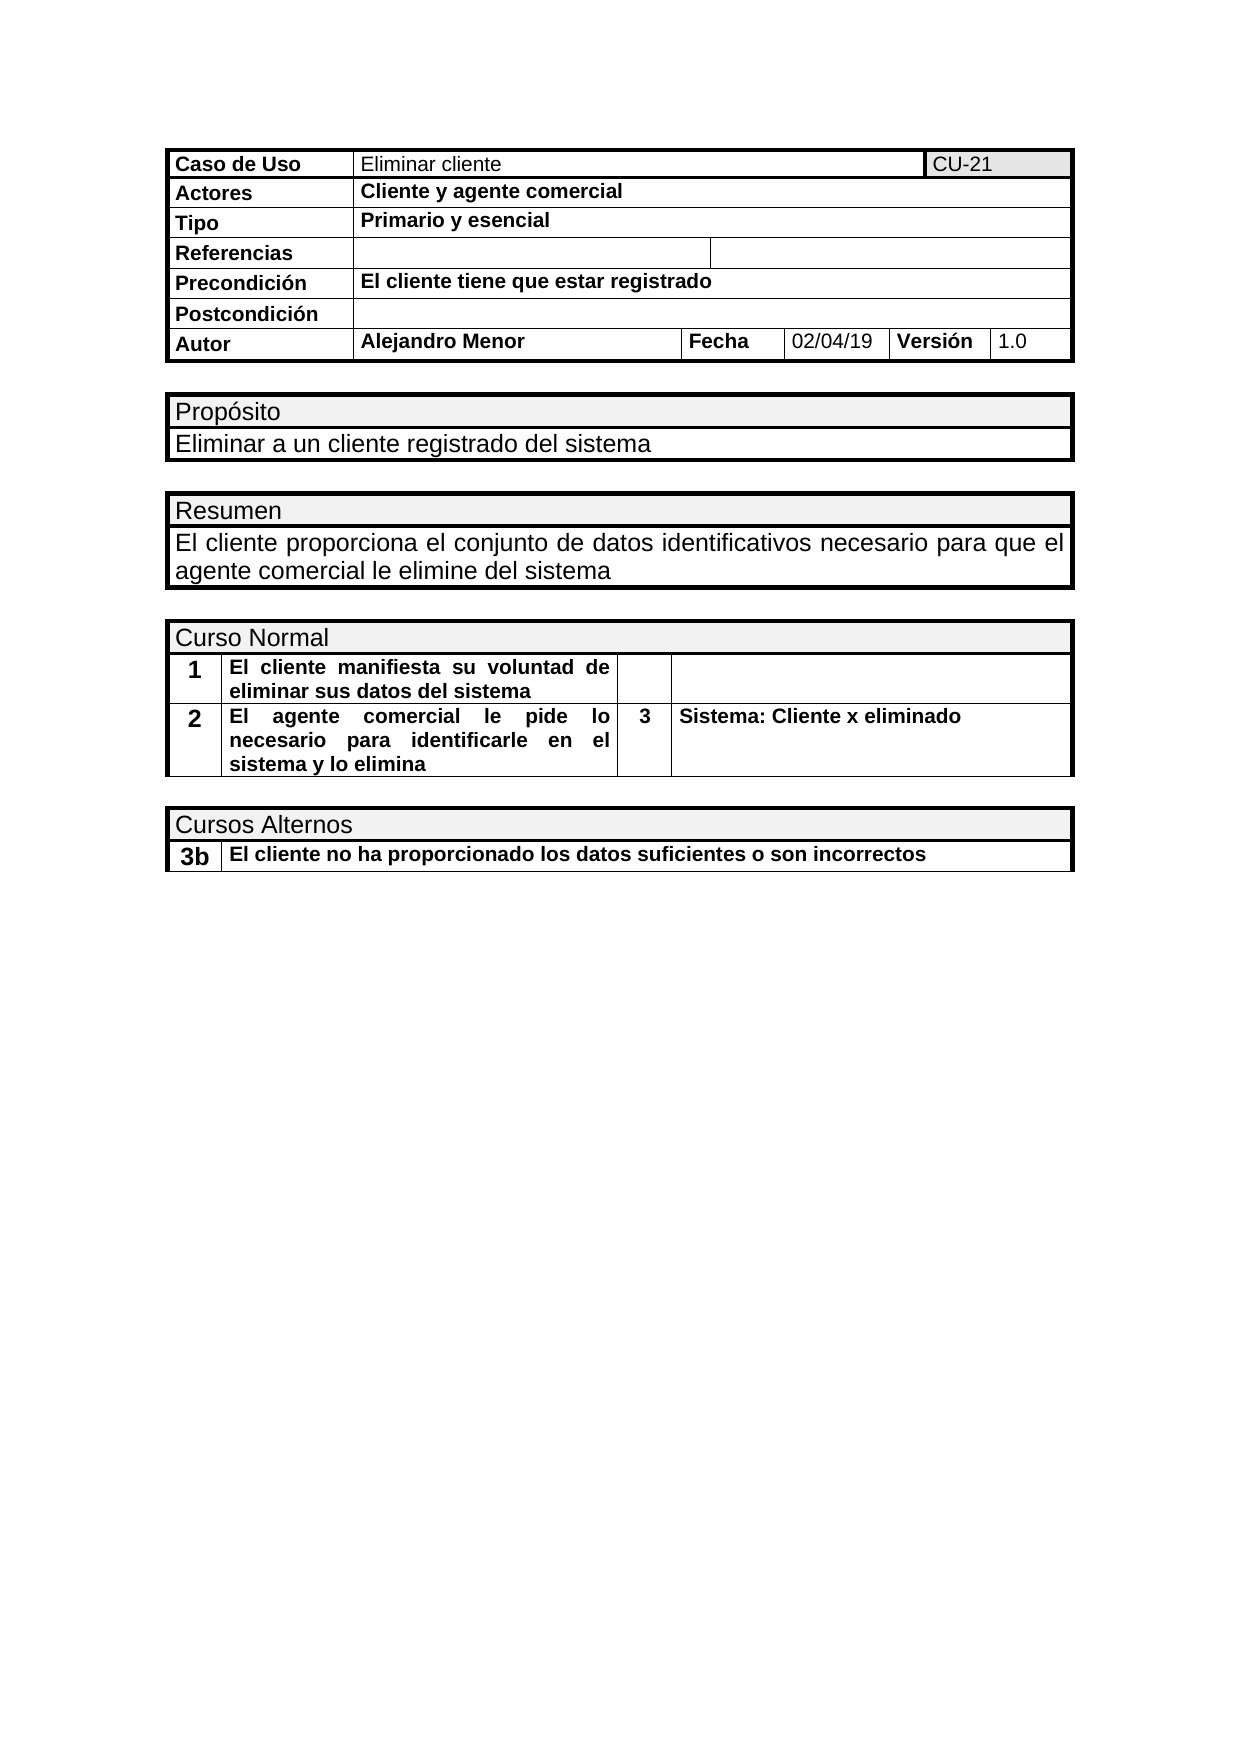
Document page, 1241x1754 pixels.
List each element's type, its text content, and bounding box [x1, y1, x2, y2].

table_header Propósito [170, 397, 1070, 426]
table_cell Versión [890, 329, 990, 359]
table_cell Sistema: Cliente x eliminado [672, 704, 1070, 776]
table_cell [711, 238, 1070, 267]
table_cell Autor [170, 329, 353, 359]
table_cell Tipo [170, 208, 353, 237]
table_cell [354, 238, 710, 267]
table_cell El cliente no ha proporcionado los datos suficientes o son incorrectos [222, 842, 1070, 871]
table_cell 02/04/19 [785, 329, 889, 359]
table_cell 1.0 [991, 329, 1070, 359]
table_header CU-21 [927, 152, 1070, 176]
table_cell 3b [170, 842, 221, 871]
table_header Cursos Alternos [170, 810, 1070, 839]
table_cell 1 [170, 655, 221, 703]
table_cell El cliente tiene que estar registrado [354, 269, 1070, 298]
table_cell Cliente y agente comercial [354, 179, 1070, 207]
table_cell Fecha [682, 329, 784, 359]
table_cell Actores [170, 179, 353, 207]
table_cell Eliminar a un cliente registrado del sistema [170, 429, 1070, 457]
table_header Caso de Uso [170, 152, 353, 176]
table_cell El cliente proporciona el conjunto de datos identificativos necesario para que el agente comercial le elimine del sistema [170, 528, 1070, 585]
table_cell 3 [618, 704, 671, 776]
table_header Curso Normal [170, 623, 1070, 652]
table_cell Referencias [170, 238, 353, 267]
table_cell El agente comercial le pide lo necesario para identificarle en el sistema y lo elimina [222, 704, 617, 776]
table_cell [354, 299, 1070, 328]
table_cell Alejandro Menor [354, 329, 681, 359]
table_cell [618, 655, 671, 703]
table_cell El cliente manifiesta su voluntad de eliminar sus datos del sistema [222, 655, 617, 703]
table_cell Postcondición [170, 299, 353, 328]
table_cell Precondición [170, 269, 353, 298]
table_cell [672, 655, 1070, 703]
table_cell Primario y esencial [354, 208, 1070, 237]
table_cell 2 [170, 704, 221, 776]
table_header Resumen [170, 496, 1070, 524]
table_header Eliminar cliente [354, 152, 923, 176]
